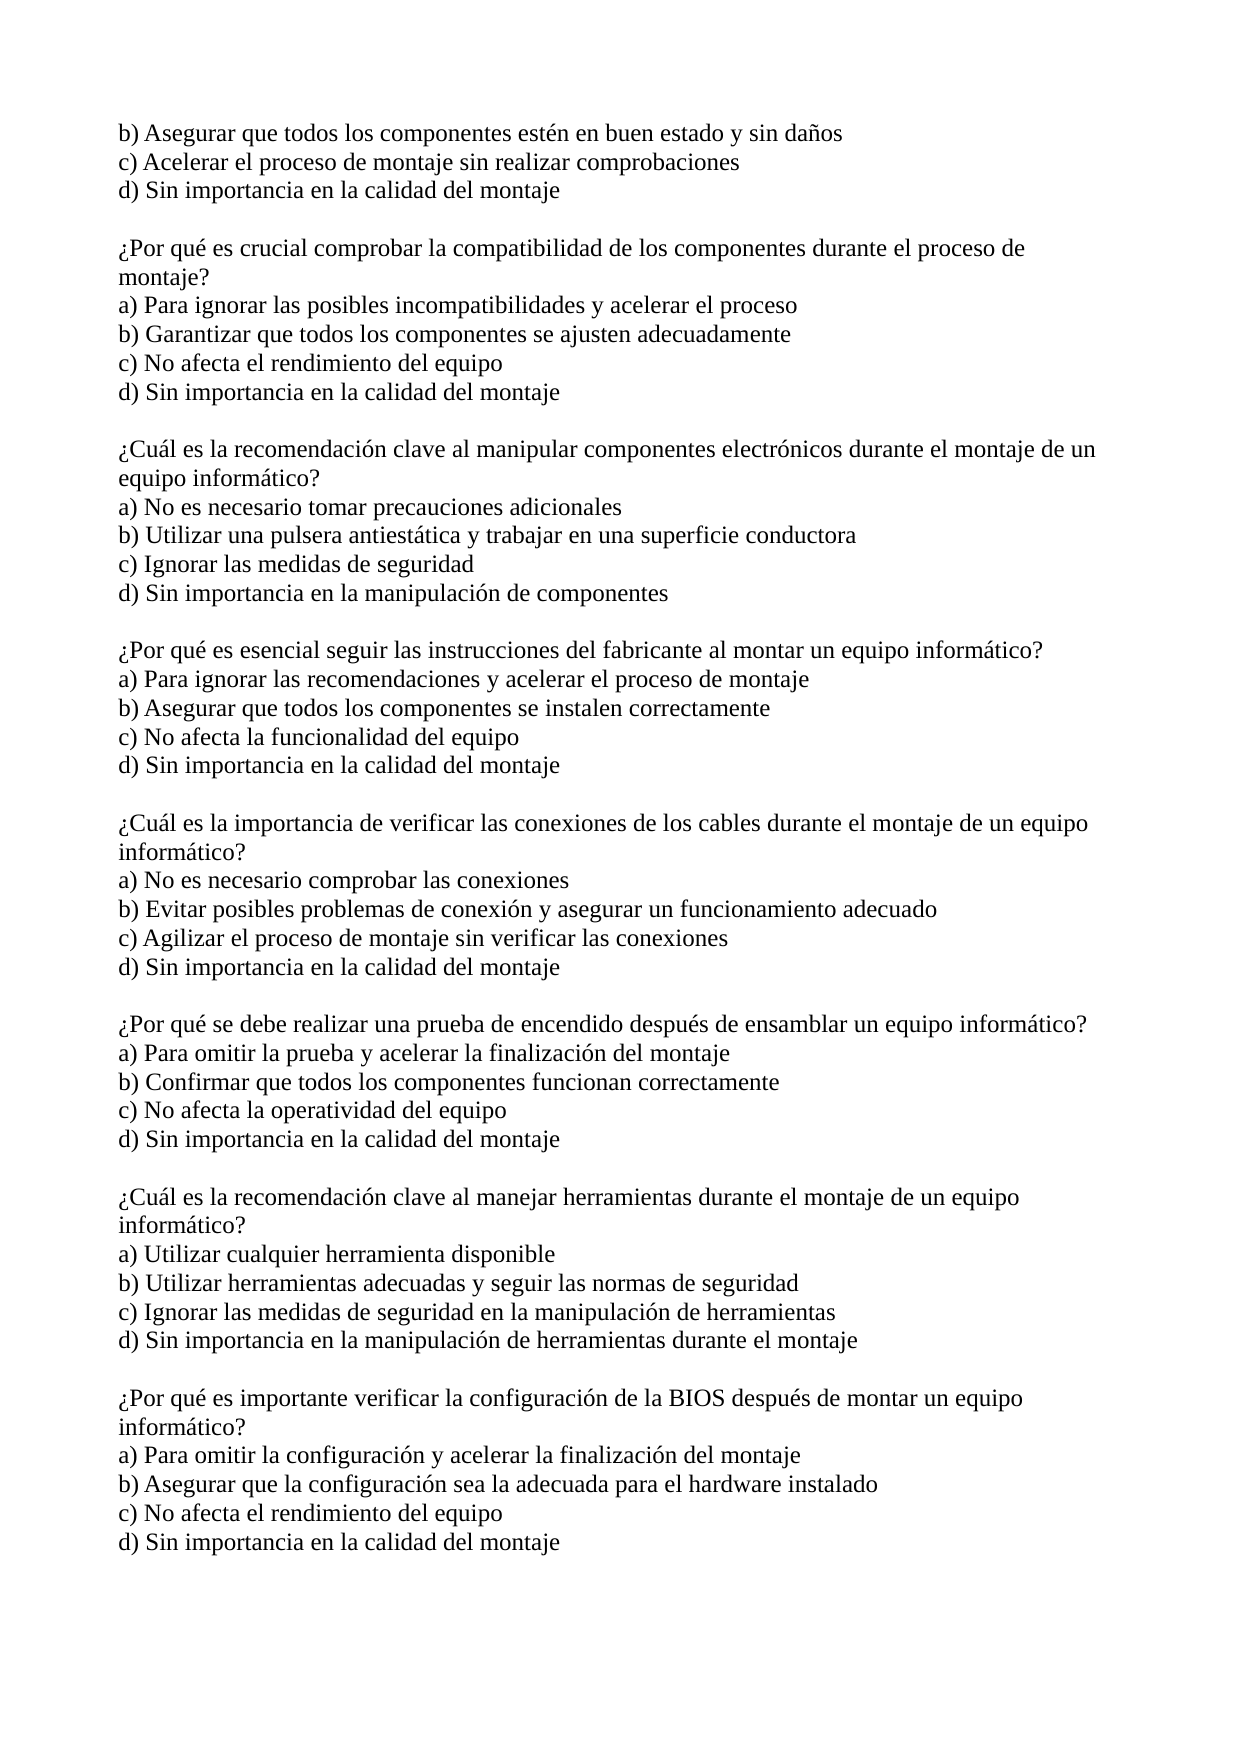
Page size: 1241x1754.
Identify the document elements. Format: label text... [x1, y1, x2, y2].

text b) Asegurar que la configuración sea la adecuada para el hardware instalado [118, 1469, 1122, 1498]
text a) No es necesario tomar precauciones adicionales [118, 492, 1122, 521]
text d) Sin importancia en la manipulación de componentes [118, 578, 1122, 607]
text b) Utilizar herramientas adecuadas y seguir las normas de seguridad [118, 1268, 1122, 1297]
text ¿Por qué se debe realizar una prueba de encendido después de ensamblar un equipo informático? [118, 1009, 1122, 1038]
text ¿Por qué es esencial seguir las instrucciones del fabricante al montar un equipo informático? [118, 636, 1122, 664]
text a) Para omitir la prueba y acelerar la finalización del montaje [118, 1038, 1122, 1067]
text ¿Por qué es crucial comprobar la compatibilidad de los componentes durante el proceso de montaje? [118, 233, 1122, 291]
text c) No afecta la funcionalidad del equipo [118, 722, 1122, 751]
text b) Garantizar que todos los componentes se ajusten adecuadamente [118, 319, 1122, 348]
text c) No afecta el rendimiento del equipo [118, 1498, 1122, 1527]
text a) Para ignorar las posibles incompatibilidades y acelerar el proceso [118, 291, 1122, 319]
text a) Utilizar cualquier herramienta disponible [118, 1239, 1122, 1268]
text d) Sin importancia en la calidad del montaje [118, 1124, 1122, 1153]
text d) Sin importancia en la calidad del montaje [118, 1527, 1122, 1556]
text d) Sin importancia en la calidad del montaje [118, 751, 1122, 779]
text b) Confirmar que todos los componentes funcionan correctamente [118, 1067, 1122, 1096]
text d) Sin importancia en la manipulación de herramientas durante el montaje [118, 1326, 1122, 1354]
text a) Para omitir la configuración y acelerar la finalización del montaje [118, 1441, 1122, 1469]
text d) Sin importancia en la calidad del montaje [118, 176, 1122, 204]
text d) Sin importancia en la calidad del montaje [118, 952, 1122, 981]
text b) Utilizar una pulsera antiestática y trabajar en una superficie conductora [118, 521, 1122, 549]
text a) Para ignorar las recomendaciones y acelerar el proceso de montaje [118, 664, 1122, 693]
text c) No afecta la operatividad del equipo [118, 1096, 1122, 1124]
text b) Evitar posibles problemas de conexión y asegurar un funcionamiento adecuado [118, 894, 1122, 923]
text c) Agilizar el proceso de montaje sin verificar las conexiones [118, 923, 1122, 952]
text c) Acelerar el proceso de montaje sin realizar comprobaciones [118, 147, 1122, 176]
text ¿Cuál es la importancia de verificar las conexiones de los cables durante el montaje de un equipo informático? [118, 808, 1122, 866]
text c) No afecta el rendimiento del equipo [118, 348, 1122, 377]
text d) Sin importancia en la calidad del montaje [118, 377, 1122, 406]
text ¿Cuál es la recomendación clave al manejar herramientas durante el montaje de un equipo informático? [118, 1182, 1122, 1239]
text ¿Cuál es la recomendación clave al manipular componentes electrónicos durante el montaje de un equipo informático? [118, 434, 1122, 492]
text a) No es necesario comprobar las conexiones [118, 866, 1122, 894]
text c) Ignorar las medidas de seguridad [118, 549, 1122, 578]
text c) Ignorar las medidas de seguridad en la manipulación de herramientas [118, 1297, 1122, 1326]
text b) Asegurar que todos los componentes se instalen correctamente [118, 693, 1122, 722]
text ¿Por qué es importante verificar la configuración de la BIOS después de montar un equipo informático? [118, 1383, 1122, 1441]
text b) Asegurar que todos los componentes estén en buen estado y sin daños [118, 118, 1122, 147]
